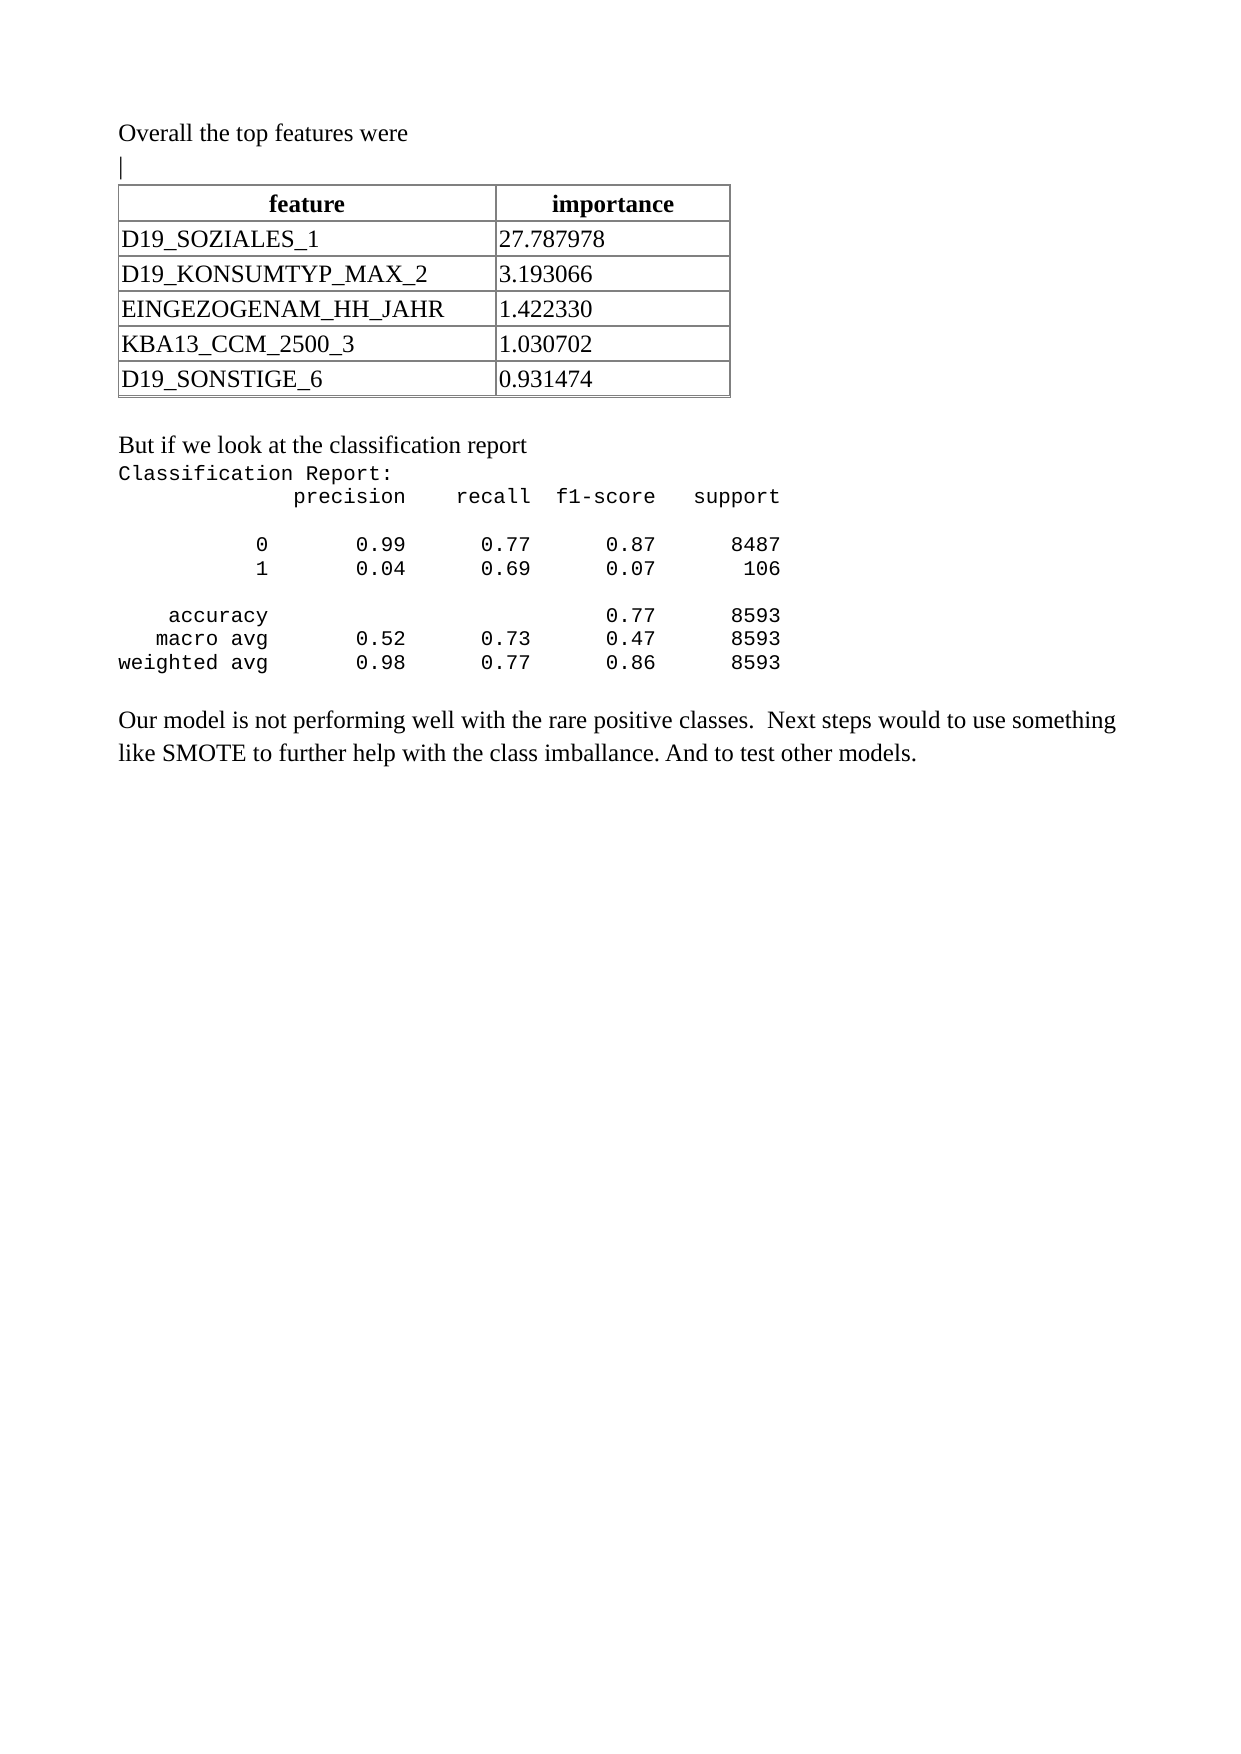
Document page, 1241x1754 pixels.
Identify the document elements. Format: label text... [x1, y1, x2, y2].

text weighted avg 0.98 0.77 0.86 8593 [118, 652, 1122, 676]
text precision recall f1-score support [118, 487, 1122, 510]
text Our model is not performing well with the rare positive classes. Next steps would to use something like SMOTE to further help with the class imballance. And to test other models. [118, 705, 1122, 767]
text accuracy 0.77 8593 [118, 605, 1122, 628]
table_cell KBA13_CCM_2500_3 [119, 327, 495, 360]
text 0 0.99 0.77 0.87 8487 [118, 534, 1122, 557]
text macro avg 0.52 0.73 0.47 8593 [118, 628, 1122, 652]
table_header importance [497, 186, 729, 220]
table_cell 0.931474 [497, 362, 729, 395]
table_cell D19_KONSUMTYP_MAX_2 [119, 257, 495, 290]
table_cell 1.030702 [497, 327, 729, 360]
table_cell 3.193066 [497, 257, 729, 290]
table_cell D19_SOZIALES_1 [119, 222, 495, 255]
text | [118, 151, 1122, 180]
text But if we look at the classification report [118, 430, 1122, 459]
text Overall the top features were [118, 118, 1122, 147]
table_cell EINGEZOGENAM_HH_JAHR [119, 292, 495, 325]
text Classification Report: [118, 463, 1122, 487]
table_cell D19_SONSTIGE_6 [119, 362, 495, 395]
table_cell 27.787978 [497, 222, 729, 255]
table_header feature [119, 186, 495, 220]
text 1 0.04 0.69 0.07 106 [118, 557, 1122, 581]
table_cell 1.422330 [497, 292, 729, 325]
